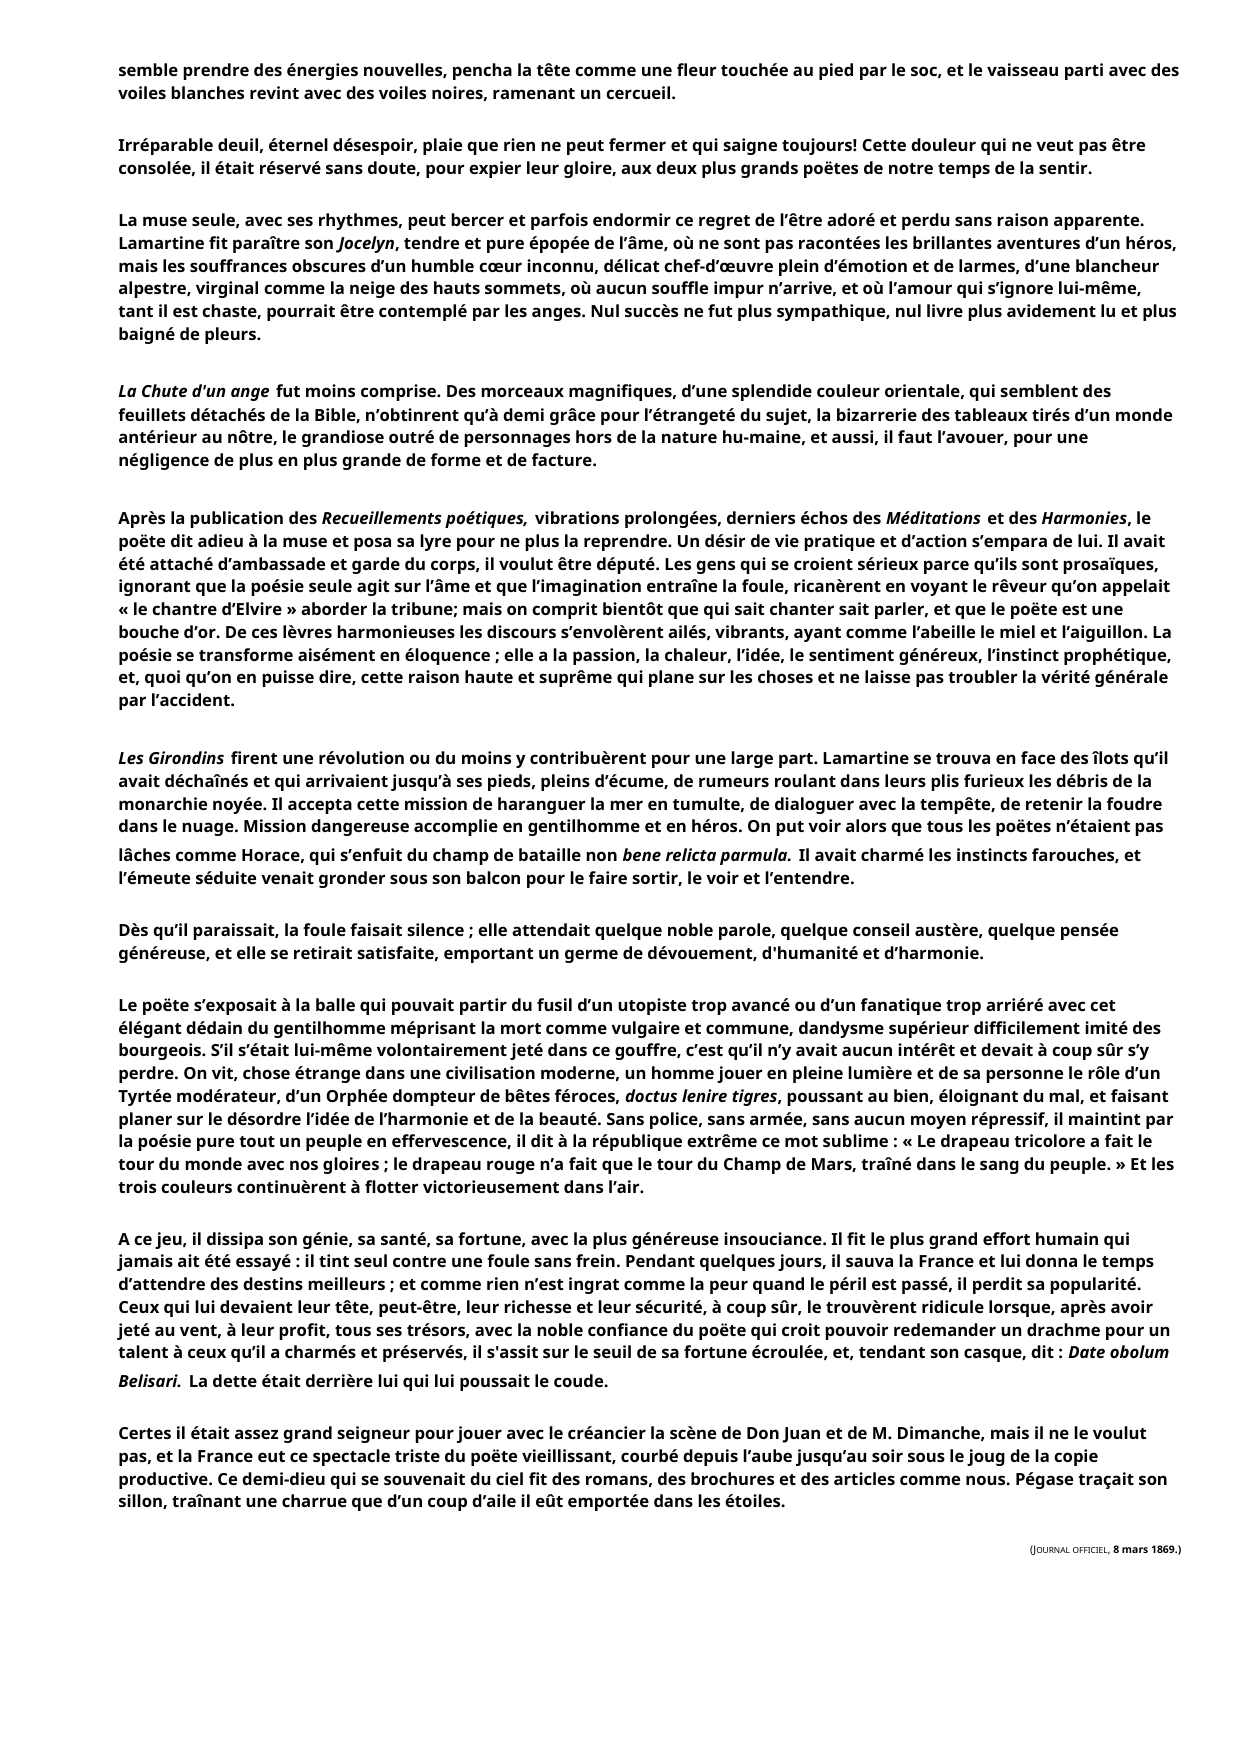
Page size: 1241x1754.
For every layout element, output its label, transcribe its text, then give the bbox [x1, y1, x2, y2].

text La Chute d'un ange fut moins comprise. Des morceaux magnifiques, d’une splendide couleur orientale, qui semblent des feuillets détachés de la Bible, n’obtinrent qu’à demi grâce pour l’étrangeté du sujet, la bizarrerie des tableaux tirés d’un monde antérieur au nôtre, le grandiose outré de personnages hors de la nature hu-maine, et aussi, il faut l’avouer, pour une négligence de plus en plus grande de forme et de facture. [118, 374, 1181, 471]
text La muse seule, avec ses rhythmes, peut bercer et parfois endormir ce regret de l’être adoré et perdu sans raison apparente. Lamartine fit paraître son Jocelyn, tendre et pure épopée de l’âme, où ne sont pas racontées les brillantes aventures d’un héros, mais les souffrances obscures d’un humble cœur inconnu, délicat chef-d’œuvre plein d’émotion et de larmes, d’une blancheur alpestre, virginal comme la neige des hauts sommets, où aucun souffle impur n’arrive, et où l’amour qui s’ignore lui-même, tant il est chaste, pourrait être contemplé par les anges. Nul succès ne fut plus sympathique, nul livre plus avidement lu et plus baigné de pleurs. [118, 209, 1181, 345]
text Dès qu’il paraissait, la foule faisait silence ; elle attendait quelque noble parole, quelque conseil austère, quelque pensée généreuse, et elle se retirait satisfaite, emportant un germe de dévouement, d'humanité et d’harmonie. [118, 919, 1181, 964]
text Les Girondins firent une révolution ou du moins y contribuèrent pour une large part. Lamartine se trouva en face des îlots qu’il avait déchaînés et qui arrivaient jusqu’à ses pieds, pleins d’écume, de rumeurs roulant dans leurs plis furieux les débris de la monarchie noyée. Il accepta cette mission de haranguer la mer en tumulte, de dialoguer avec la tempête, de retenir la foudre dans le nuage. Mission dangereuse accomplie en gentilhomme et en héros. On put voir alors que tous les poëtes n’étaient pas lâches comme Horace, qui s’enfuit du champ de bataille non bene relicta parmula. Il avait charmé les instincts farouches, et l’émeute séduite venait gronder sous son balcon pour le faire sortir, le voir et l’entendre. [118, 741, 1181, 889]
text (Journal officiel, 8 mars 1869.) [118, 1542, 1181, 1556]
text Irréparable deuil, éternel désespoir, plaie que rien ne peut fermer et qui saigne toujours! Cette douleur qui ne veut pas être consolée, il était réservé sans doute, pour expier leur gloire, aux deux plus grands poëtes de notre temps de la sentir. [118, 134, 1181, 179]
text Après la publication des Recueillements poétiques, vibrations prolongées, derniers échos des Méditations et des Harmonies, le poëte dit adieu à la muse et posa sa lyre pour ne plus la reprendre. Un désir de vie pratique et d’action s’empara de lui. Il avait été attaché d’ambassade et garde du corps, il voulut être député. Les gens qui se croient sérieux parce qu’ils sont prosaïques, ignorant que la poésie seule agit sur l’âme et que l’imagination entraîne la foule, ricanèrent en voyant le rêveur qu’on appelait « le chantre d’Elvire » aborder la tribune; mais on comprit bientôt que qui sait chanter sait parler, et que le poëte est une bouche d’or. De ces lèvres harmonieuses les discours s’envolèrent ailés, vibrants, ayant comme l’abeille le miel et l’aiguillon. La poésie se transforme aisément en éloquence ; elle a la passion, la chaleur, l’idée, le sentiment généreux, l’instinct prophétique, et, quoi qu’on en puisse dire, cette raison haute et suprême qui plane sur les choses et ne laisse pas troubler la vérité générale par l’accident. [118, 501, 1181, 711]
text Certes il était assez grand seigneur pour jouer avec le créancier la scène de Don Juan et de M. Dimanche, mais il ne le voulut pas, et la France eut ce spectacle triste du poëte vieillissant, courbé depuis l’aube jusqu’au soir sous le joug de la copie productive. Ce demi-dieu qui se souvenait du ciel fit des romans, des brochures et des articles comme nous. Pégase traçait son sillon, traînant une charrue que d’un coup d’aile il eût emportée dans les étoiles. [118, 1422, 1181, 1513]
text Le poëte s’exposait à la balle qui pouvait partir du fusil d’un utopiste trop avancé ou d’un fanatique trop arriéré avec cet élégant dédain du gentilhomme méprisant la mort comme vulgaire et commune, dandysme supérieur difficilement imité des bourgeois. S’il s’était lui-même volontairement jeté dans ce gouffre, c’est qu’il n’y avait aucun intérêt et devait à coup sûr s’y perdre. On vit, chose étrange dans une civilisation moderne, un homme jouer en pleine lumière et de sa personne le rôle d’un Tyrtée modérateur, d’un Orphée dompteur de bêtes féroces, doctus lenire tigres, poussant au bien, éloignant du mal, et faisant planer sur le désordre l’idée de l’harmonie et de la beauté. Sans police, sans armée, sans aucun moyen répressif, il maintint par la poésie pure tout un peuple en effervescence, il dit à la république extrême ce mot sublime : « Le drapeau tricolore a fait le tour du monde avec nos gloires ; le drapeau rouge n’a fait que le tour du Champ de Mars, traîné dans le sang du peuple. » Et les trois couleurs continuèrent à flotter victorieusement dans l’air. [118, 993, 1181, 1198]
text A ce jeu, il dissipa son génie, sa santé, sa fortune, avec la plus généreuse insouciance. Il fit le plus grand effort humain qui jamais ait été essayé : il tint seul contre une foule sans frein. Pendant quelques jours, il sauva la France et lui donna le temps d’attendre des destins meilleurs ; et comme rien n’est ingrat comme la peur quand le péril est passé, il perdit sa popularité. Ceux qui lui devaient leur tête, peut-être, leur richesse et leur sécurité, à coup sûr, le trouvèrent ridicule lorsque, après avoir jeté au vent, à leur profit, tous ses trésors, avec la noble confiance du poëte qui croit pouvoir redemander un drachme pour un talent à ceux qu’il a charmés et préservés, il s'assit sur le seuil de sa fortune écroulée, et, tendant son casque, dit : Date obolum Belisari. La dette était derrière lui qui lui poussait le coude. [118, 1227, 1181, 1392]
text semble prendre des énergies nouvelles, pencha la tête comme une fleur touchée au pied par le soc, et le vaisseau parti avec des voiles blanches revint avec des voiles noires, ramenant un cercueil. [118, 59, 1181, 104]
